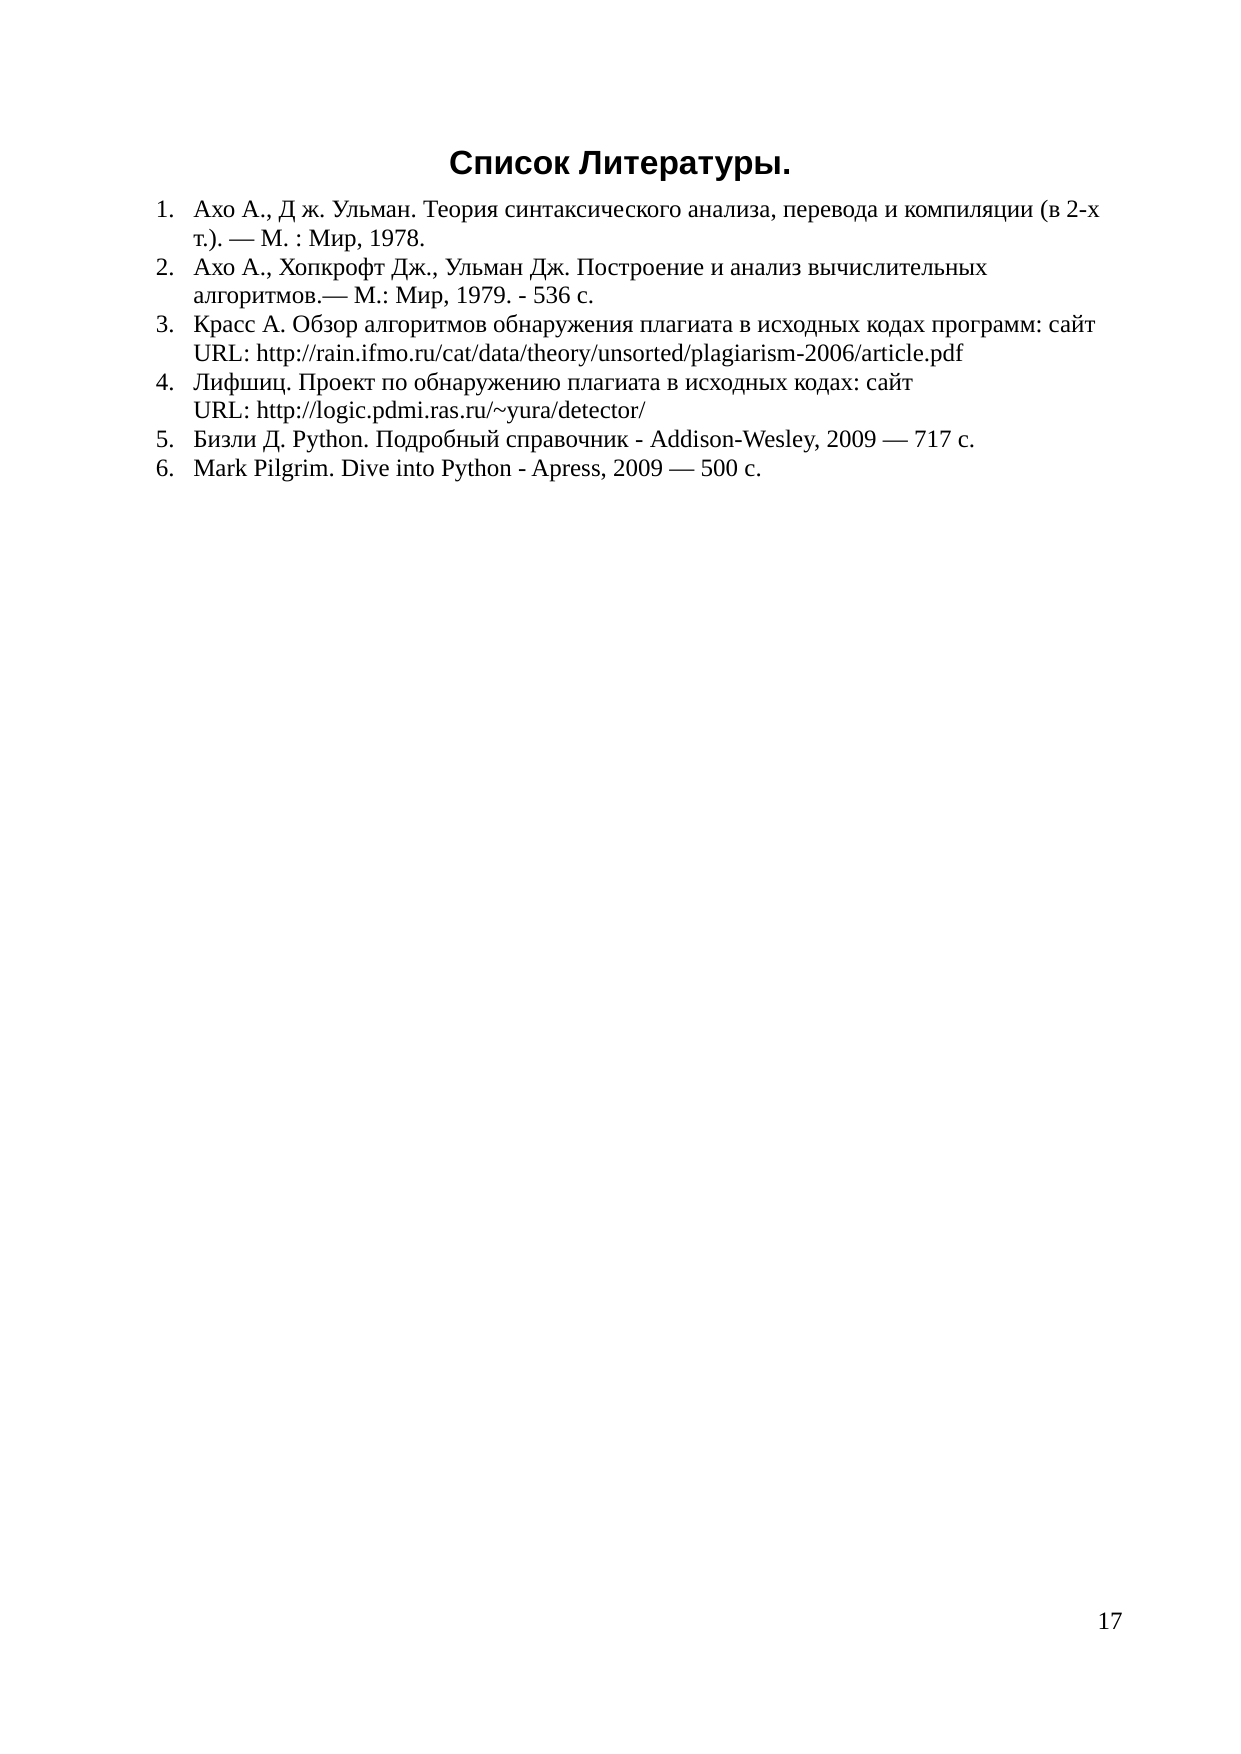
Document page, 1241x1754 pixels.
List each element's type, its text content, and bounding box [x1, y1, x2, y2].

subtitle Список Литературы. [118, 143, 1122, 182]
list Красс А. Обзор алгоритмов обнаружения плагиата в исходных кодах программ: сайт URL: http://rain.ifmo.ru/cat/data/theory/unsorted/plagiarism-2006/article.pdf [156, 309, 1122, 367]
list Бизли Д. Python. Подробный справочник - Addison-Wesley, 2009 — 717 с. [156, 424, 1122, 453]
list Ахо А., Хопкрофт Дж., Ульман Дж. Построение и анализ вычислительных алгоритмов.— М.: Мир, 1979. - 536 с. [156, 252, 1122, 309]
list Mark Pilgrim. Dive into Python - Apress, 2009 — 500 с. [156, 453, 1122, 482]
list Лифшиц. Проект по обнаружению плагиата в исходных кодах: сайт URL: http://logic.pdmi.ras.ru/~yura/detector/ [156, 367, 1122, 424]
list Ахо А., Д ж. Ульман. Теория синтаксического анализа, перевода и компиляции (в 2-х т.). — М. : Мир, 1978. [156, 194, 1122, 252]
